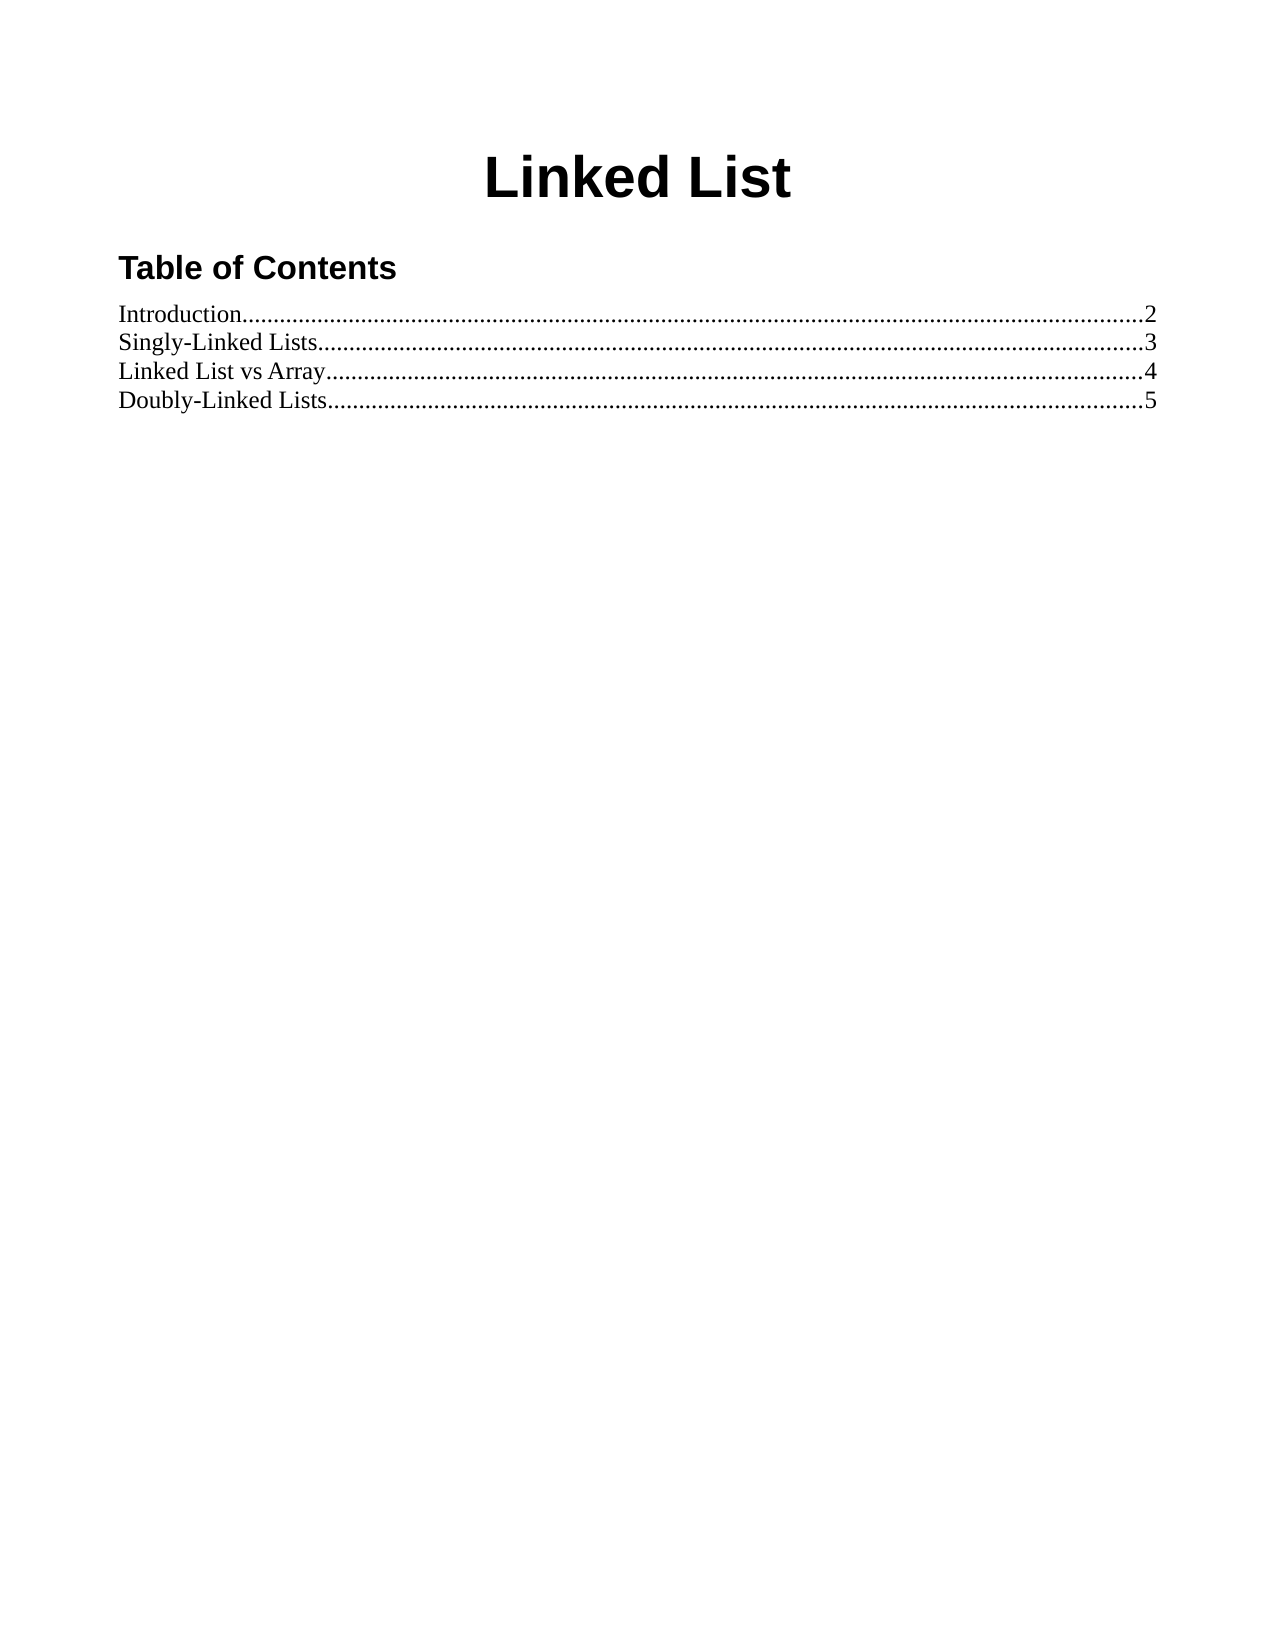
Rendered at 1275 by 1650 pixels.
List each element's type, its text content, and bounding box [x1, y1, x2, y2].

text Singly-Linked Lists 3 [118, 327, 1157, 356]
text Introduction 2 [118, 299, 1157, 327]
subtitle Table of Contents [118, 248, 1157, 286]
text Doubly-Linked Lists 5 [118, 385, 1157, 414]
title Linked List [118, 143, 1157, 210]
text Linked List vs Array 4 [118, 356, 1157, 385]
